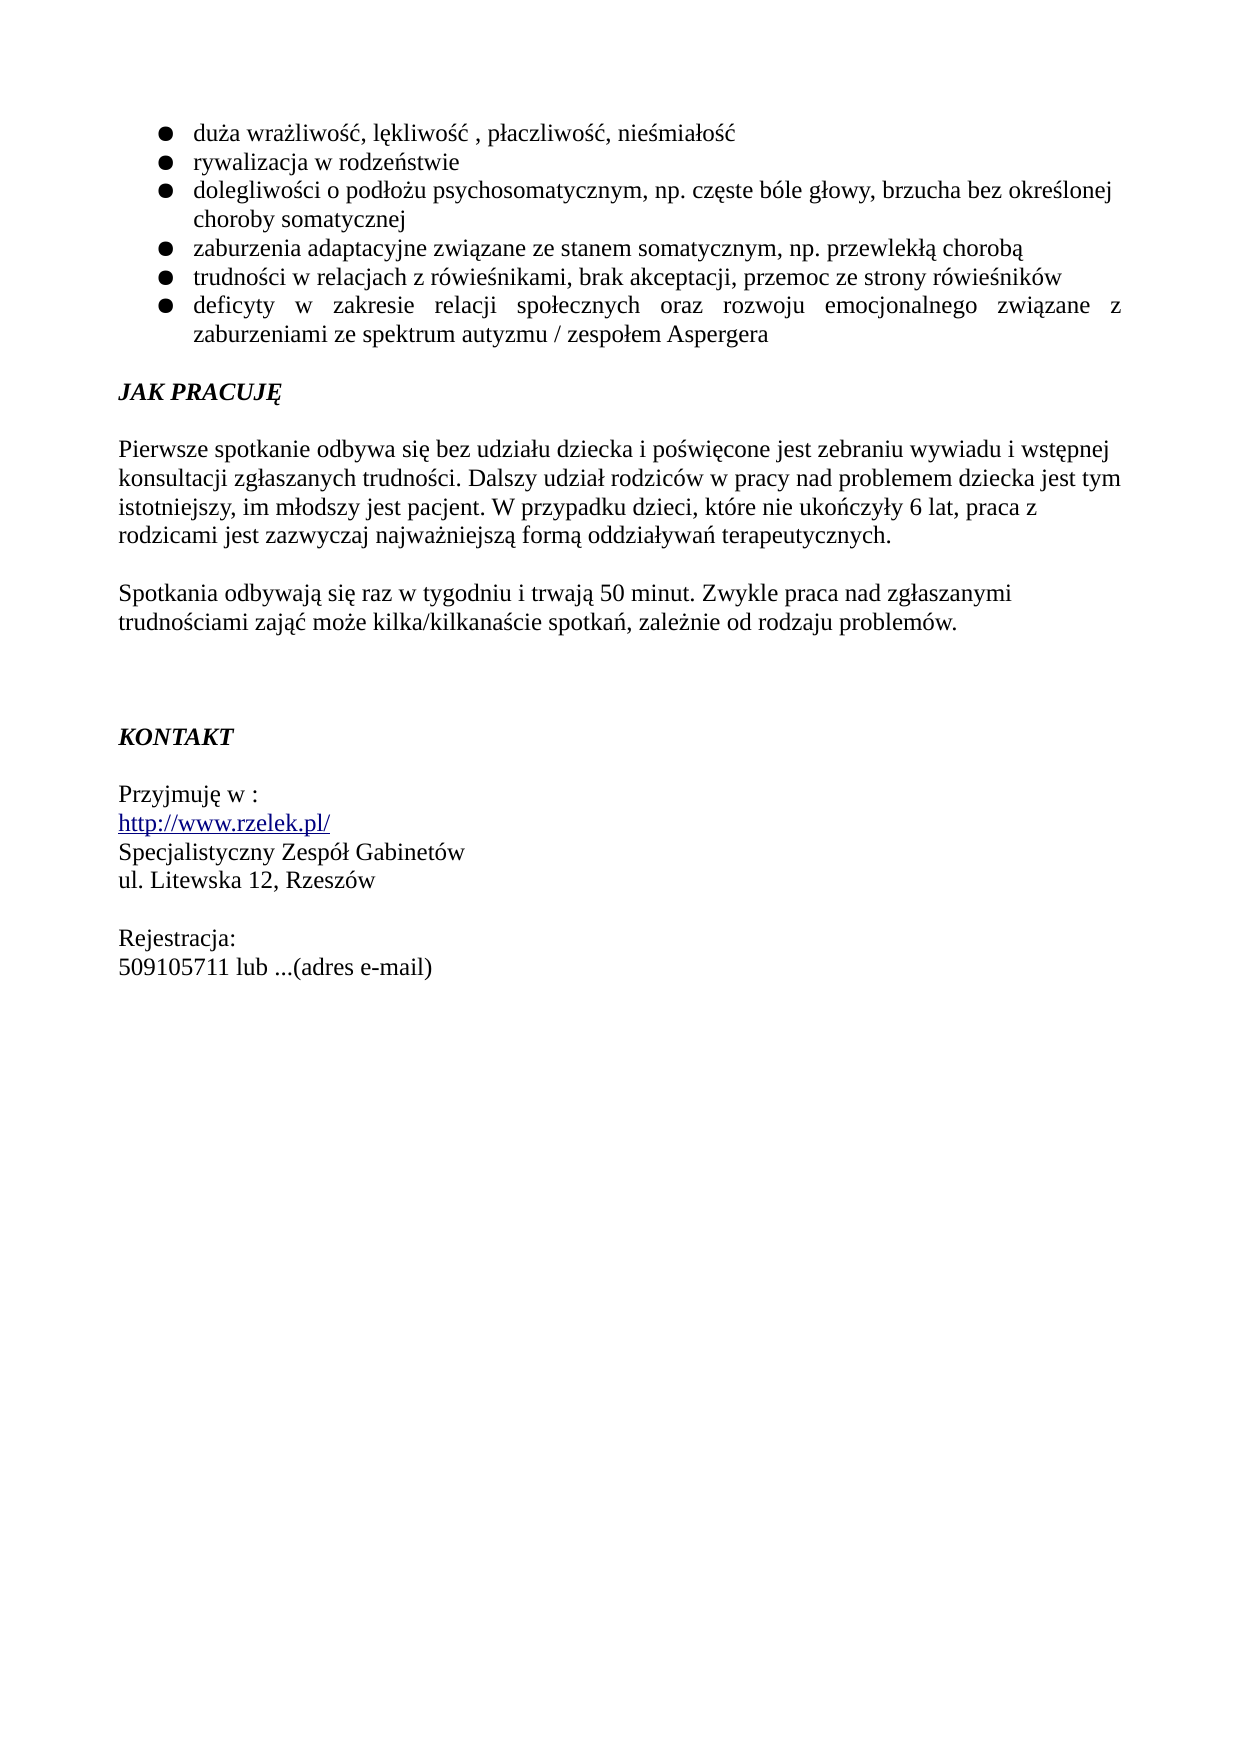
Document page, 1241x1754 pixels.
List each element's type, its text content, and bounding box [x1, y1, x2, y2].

text Pierwsze spotkanie odbywa się bez udziału dziecka i poświęcone jest zebraniu wywiadu i wstępnej konsultacji zgłaszanych trudności. Dalszy udział rodziców w pracy nad problemem dziecka jest tym istotniejszy, im młodszy jest pacjent. W przypadku dzieci, które nie ukończyły 6 lat, praca z rodzicami jest zazwyczaj najważniejszą formą oddziaływań terapeutycznych. [118, 434, 1122, 549]
text Specjalistyczny Zespół Gabinetów [118, 837, 1122, 866]
list rywalizacja w rodzeństwie [156, 147, 1122, 176]
list deficyty w zakresie relacji społecznych oraz rozwoju emocjonalnego związane z zaburzeniami ze spektrum autyzmu / zespołem Aspergera [156, 291, 1122, 348]
text http://www.rzelek.pl/ [118, 808, 1122, 837]
text KONTAKT [118, 722, 1122, 751]
text 509105711 lub ...(adres e-mail) [118, 952, 1122, 981]
text ul. Litewska 12, Rzeszów [118, 866, 1122, 894]
list trudności w relacjach z rówieśnikami, brak akceptacji, przemoc ze strony rówieśników [156, 262, 1122, 291]
text JAK PRACUJĘ [118, 377, 1122, 406]
text Rejestracja: [118, 923, 1122, 952]
text Spotkania odbywają się raz w tygodniu i trwają 50 minut. Zwykle praca nad zgłaszanymi trudnościami zająć może kilka/kilkanaście spotkań, zależnie od rodzaju problemów. [118, 578, 1122, 636]
list dolegliwości o podłożu psychosomatycznym, np. częste bóle głowy, brzucha bez określonej choroby somatycznej [156, 176, 1122, 233]
list duża wrażliwość, lękliwość , płaczliwość, nieśmiałość [156, 118, 1122, 147]
text Przyjmuję w : [118, 779, 1122, 808]
list zaburzenia adaptacyjne związane ze stanem somatycznym, np. przewlekłą chorobą [156, 233, 1122, 262]
